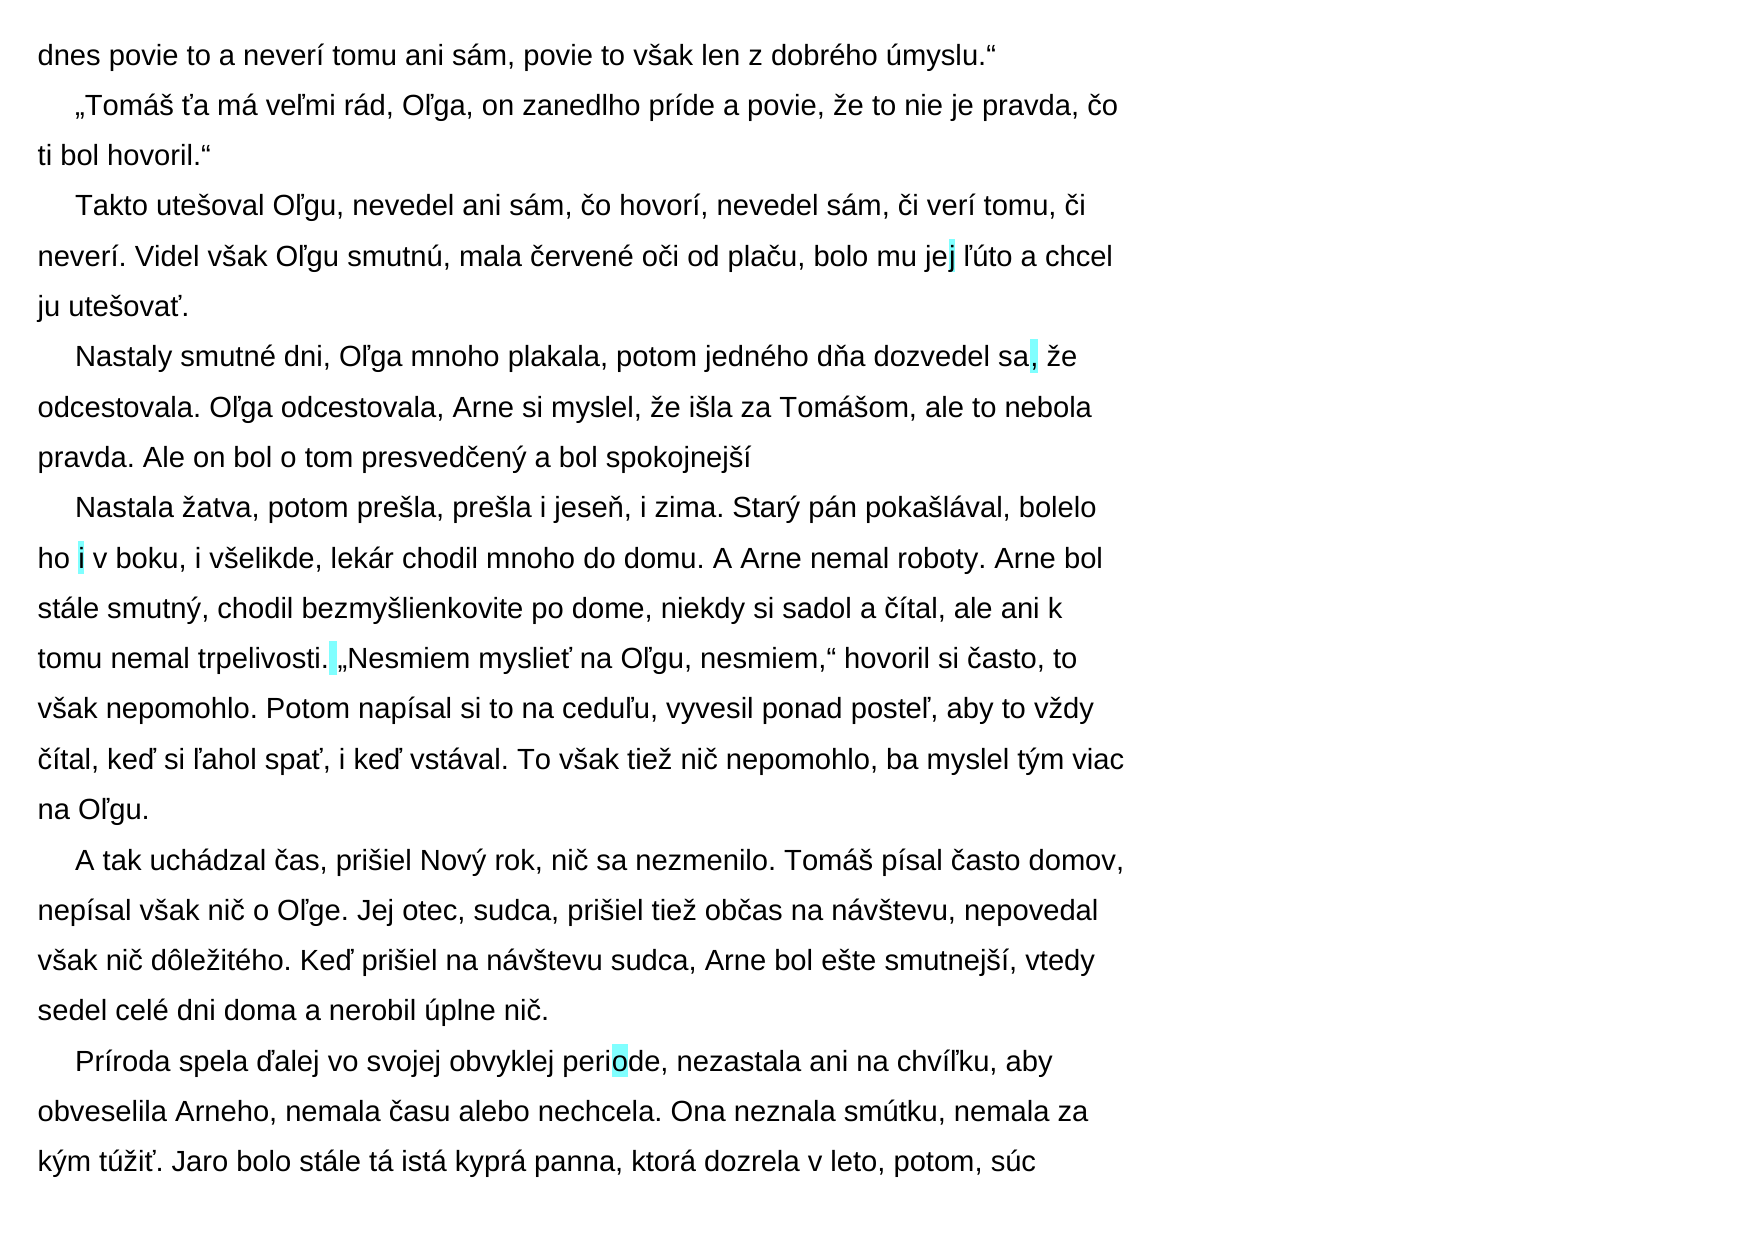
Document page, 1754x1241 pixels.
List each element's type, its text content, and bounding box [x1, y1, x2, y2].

text Príroda spela ďalej vo svojej obvyklej periode, nezastala ani na chvíľku, aby obveselila Arneho, nemala času alebo nechcela. Ona neznala smútku, nemala za kým túžiť. Jaro bolo stále tá istá kyprá panna, ktorá dozrela v leto, potom, súc [37, 1044, 1130, 1178]
text Nastala žatva, potom prešla, prešla i jeseň, i zima. Starý pán pokašlával, bolelo ho i v boku, i všelikde, lekár chodil mnoho do domu. A Arne nemal roboty. Arne bol stále smutný, chodil bezmyšlienkovite po dome, niekdy si sadol a čítal, ale ani k tomu nemal trpelivosti. „Nesmiem myslieť na Oľgu, nesmiem,“ hovoril si často, to však nepomohlo. Potom napísal si to na ceduľu, vyvesil ponad posteľ, aby to vždy čítal, keď si ľahol spať, i keď vstával. To však tiež nič nepomohlo, ba myslel tým viac na Oľgu. [37, 490, 1130, 826]
text dnes povie to a neverí tomu ani sám, povie to však len z dobrého úmyslu.“ [37, 37, 1130, 71]
text Takto utešoval Oľgu, nevedel ani sám, čo hovorí, nevedel sám, či verí tomu, či neverí. Videl však Oľgu smutnú, mala červené oči od plaču, bolo mu jej ľúto a chcel ju utešovať. [37, 188, 1130, 323]
text Nastaly smutné dni, Oľga mnoho plakala, potom jedného dňa dozvedel sa, že odcestovala. Oľga odcestovala, Arne si myslel, že išla za Tomášom, ale to nebola pravda. Ale on bol o tom presvedčený a bol spokojnejší [37, 339, 1130, 473]
text A tak uchádzal čas, prišiel Nový rok, nič sa nezmenilo. Tomáš písal často domov, nepísal však nič o Oľge. Jej otec, sudca, prišiel tiež občas na návštevu, nepovedal však nič dôležitého. Keď prišiel na návštevu sudca, Arne bol ešte smutnejší, vtedy sedel celé dni doma a nerobil úplne nič. [37, 842, 1130, 1027]
text „Tomáš ťa má veľmi rád, Oľga, on zanedlho príde a povie, že to nie je pravda, čo ti bol hovoril.“ [37, 88, 1130, 172]
